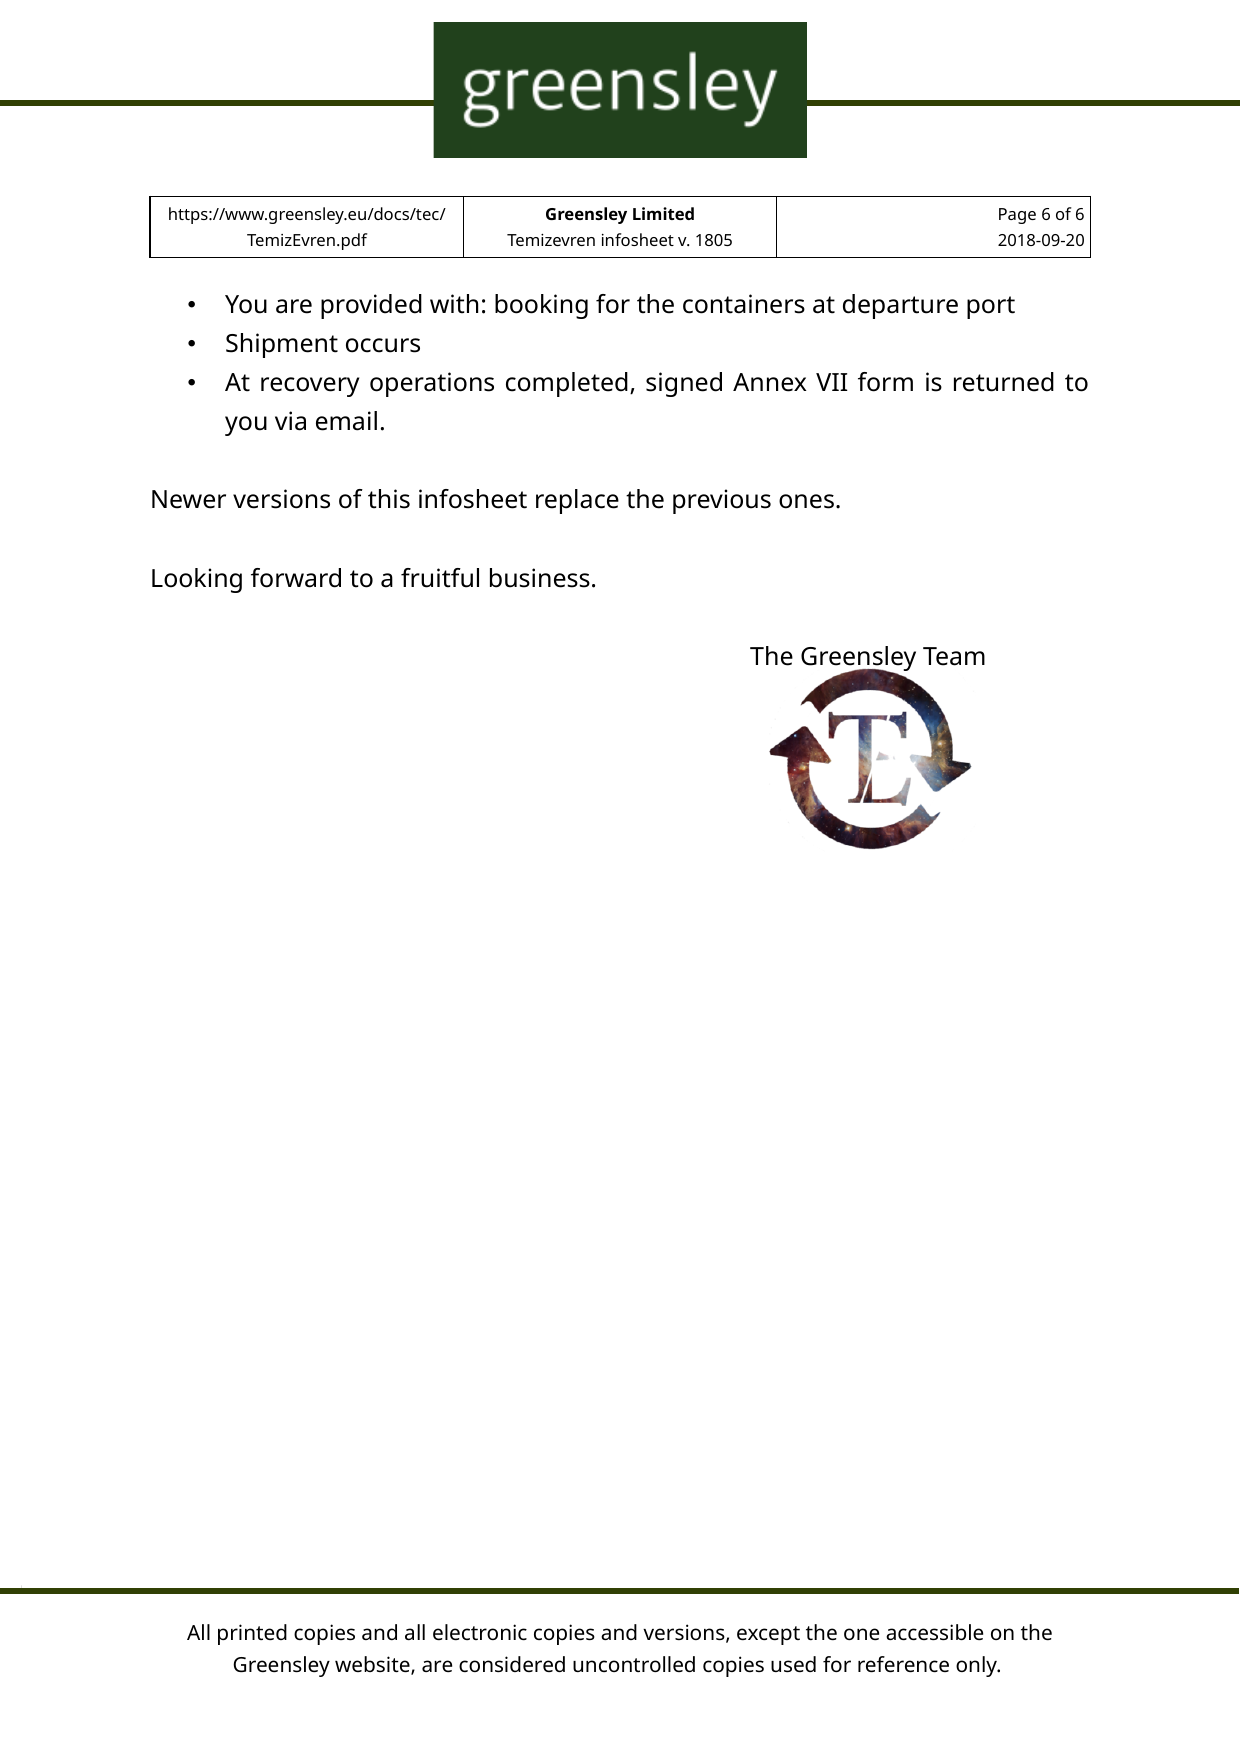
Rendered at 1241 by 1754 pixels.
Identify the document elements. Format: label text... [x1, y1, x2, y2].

list Shipment occurs [187, 326, 1090, 359]
picture [433, 22, 807, 158]
text Looking forward to a fruitful business. [150, 561, 1090, 594]
text Newer versions of this infosheet replace the previous ones. [150, 482, 1090, 516]
picture [763, 666, 976, 853]
list At recovery operations completed, signed Annex VII form is returned to you via email. [187, 365, 1090, 438]
list You are provided with: booking for the containers at departure port [187, 286, 1090, 320]
text The Greensley Team [150, 639, 1090, 673]
